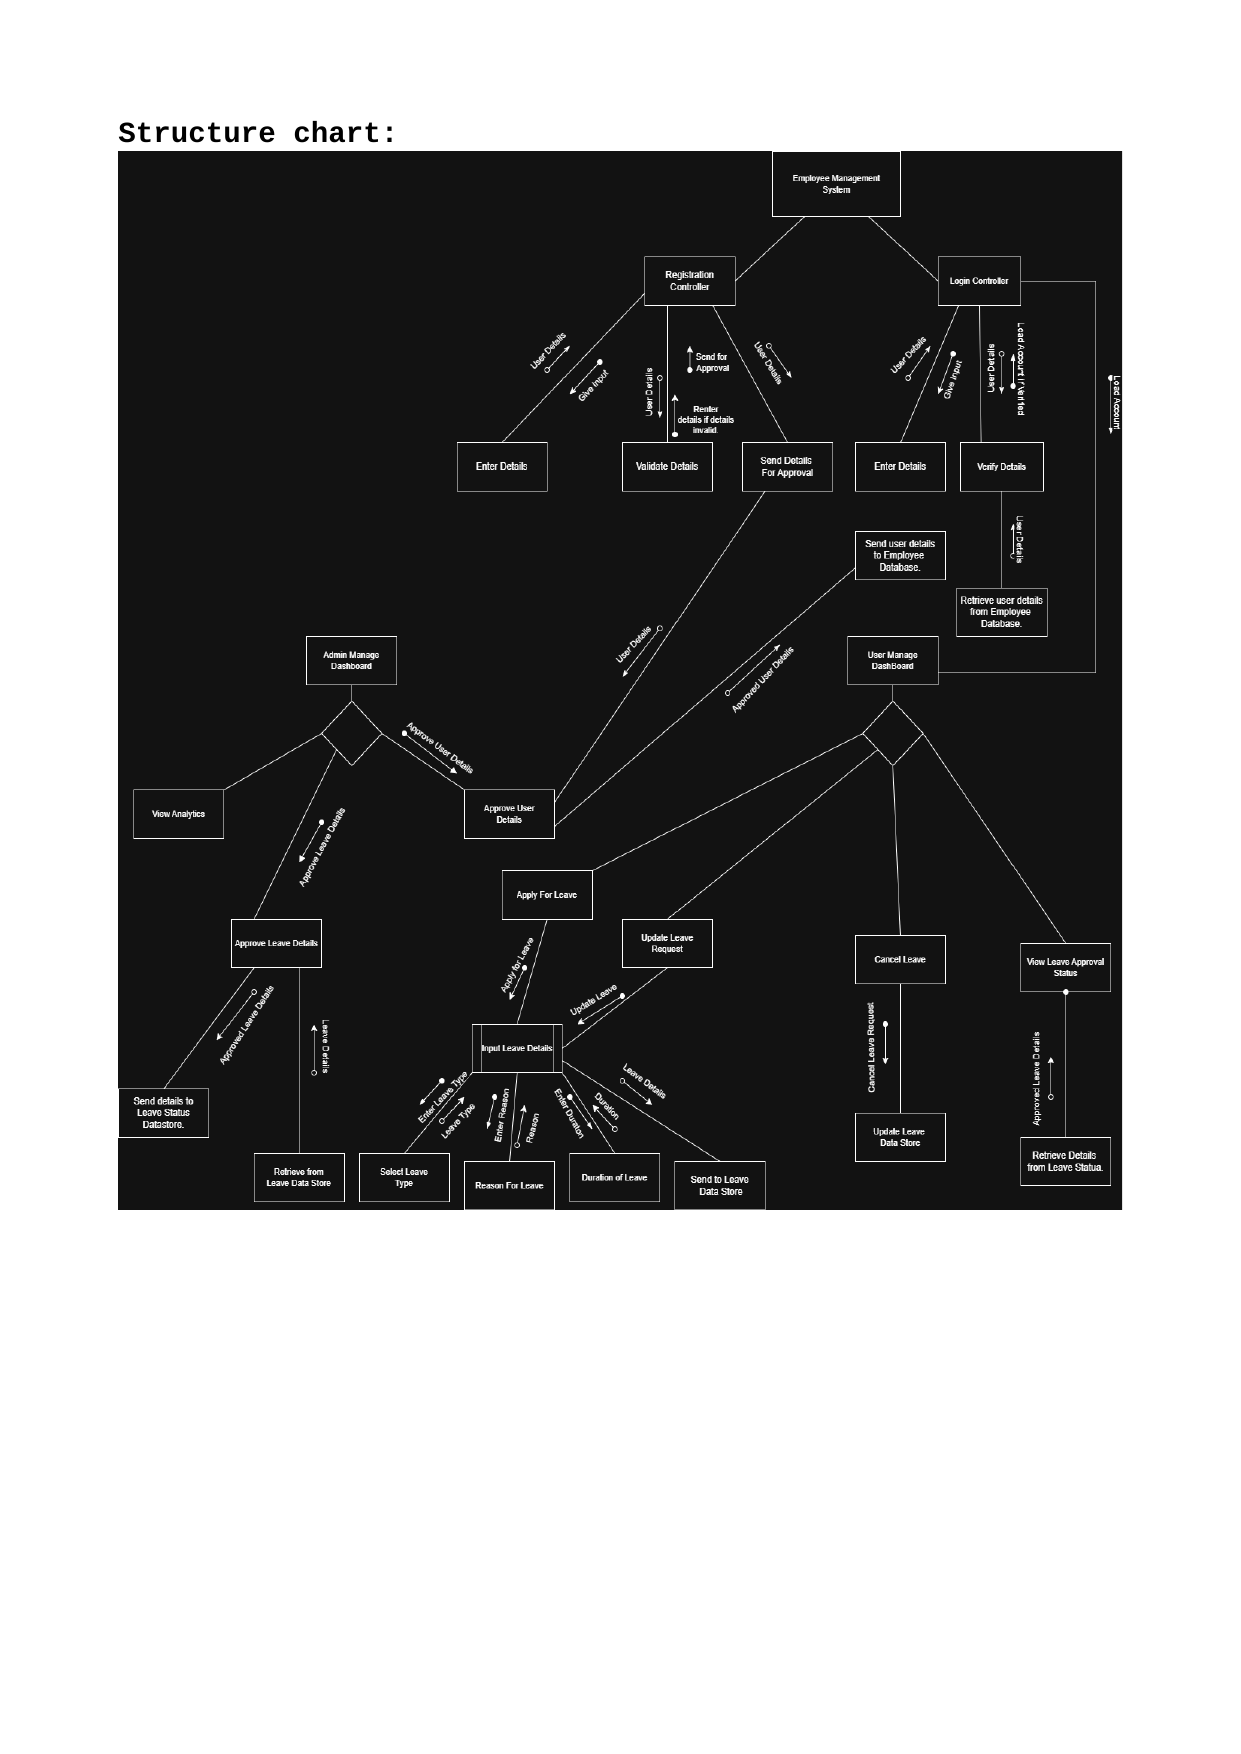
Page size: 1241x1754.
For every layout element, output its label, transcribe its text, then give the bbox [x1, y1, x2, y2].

picture [118, 151, 1123, 1210]
text Structure chart: [118, 118, 1122, 151]
